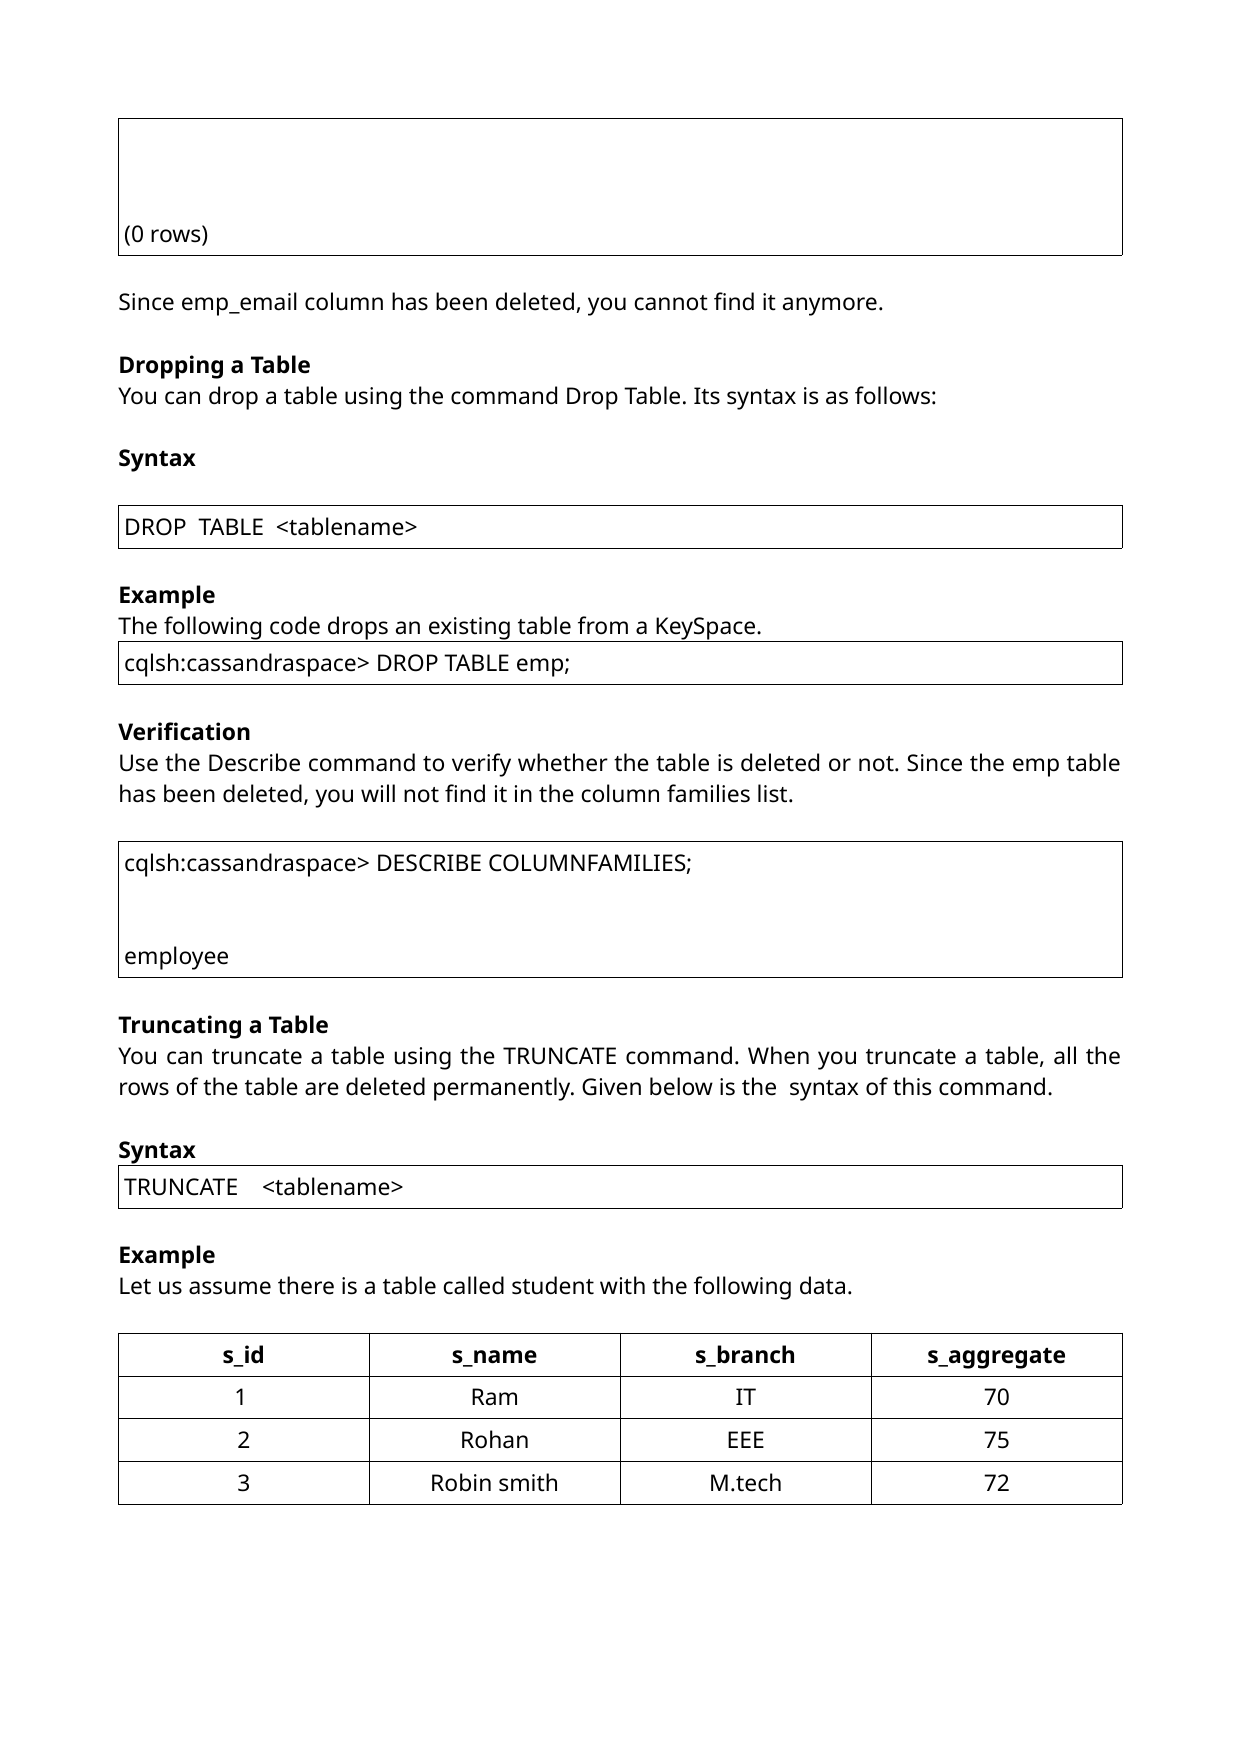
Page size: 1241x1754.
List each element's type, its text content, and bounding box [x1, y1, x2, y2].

table_cell 1 [119, 1377, 369, 1418]
text Truncating a Table [118, 1008, 1122, 1040]
table_cell Ram [370, 1377, 620, 1418]
text Let us assume there is a table called student with the following data. [118, 1270, 1122, 1301]
text Dropping a Table [118, 348, 1122, 380]
table_header s_aggregate [872, 1334, 1122, 1376]
table_cell Rohan [370, 1419, 620, 1461]
table_header s_branch [621, 1334, 871, 1376]
text Verification [118, 716, 1122, 747]
table_header cqlsh:cassandraspace> DESCRIBE COLUMNFAMILIES; employee [119, 842, 1122, 977]
table_header (0 rows) [119, 119, 1122, 255]
text You can drop a table using the command Drop Table. Its syntax is as follows: [118, 380, 1122, 411]
text Since emp_email column has been deleted, you cannot find it anymore. [118, 286, 1122, 317]
table_cell 70 [872, 1377, 1122, 1418]
text Example [118, 1239, 1122, 1270]
table_cell 2 [119, 1419, 369, 1461]
text The following code drops an existing table from a KeySpace. [118, 610, 1122, 641]
text You can truncate a table using the TRUNCATE command. When you truncate a table, all the rows of the table are deleted permanently. Given below is the syntax of this command. [118, 1040, 1122, 1102]
table_header DROP TABLE <tablename> [119, 506, 1122, 548]
table_cell 75 [872, 1419, 1122, 1461]
table_cell 3 [119, 1462, 369, 1504]
table_header cqlsh:cassandraspace> DROP TABLE emp; [119, 642, 1122, 684]
text Use the Describe command to verify whether the table is deleted or not. Since the emp table has been deleted, you will not find it in the column families list. [118, 747, 1122, 809]
table_cell 72 [872, 1462, 1122, 1504]
text Syntax [118, 442, 1122, 473]
table_cell EEE [621, 1419, 871, 1461]
text Syntax [118, 1133, 1122, 1165]
table_cell M.tech [621, 1462, 871, 1504]
table_cell Robin smith [370, 1462, 620, 1504]
text Example [118, 579, 1122, 610]
table_cell IT [621, 1377, 871, 1418]
table_header s_id [119, 1334, 369, 1376]
table_header TRUNCATE <tablename> [119, 1166, 1122, 1208]
table_header s_name [370, 1334, 620, 1376]
